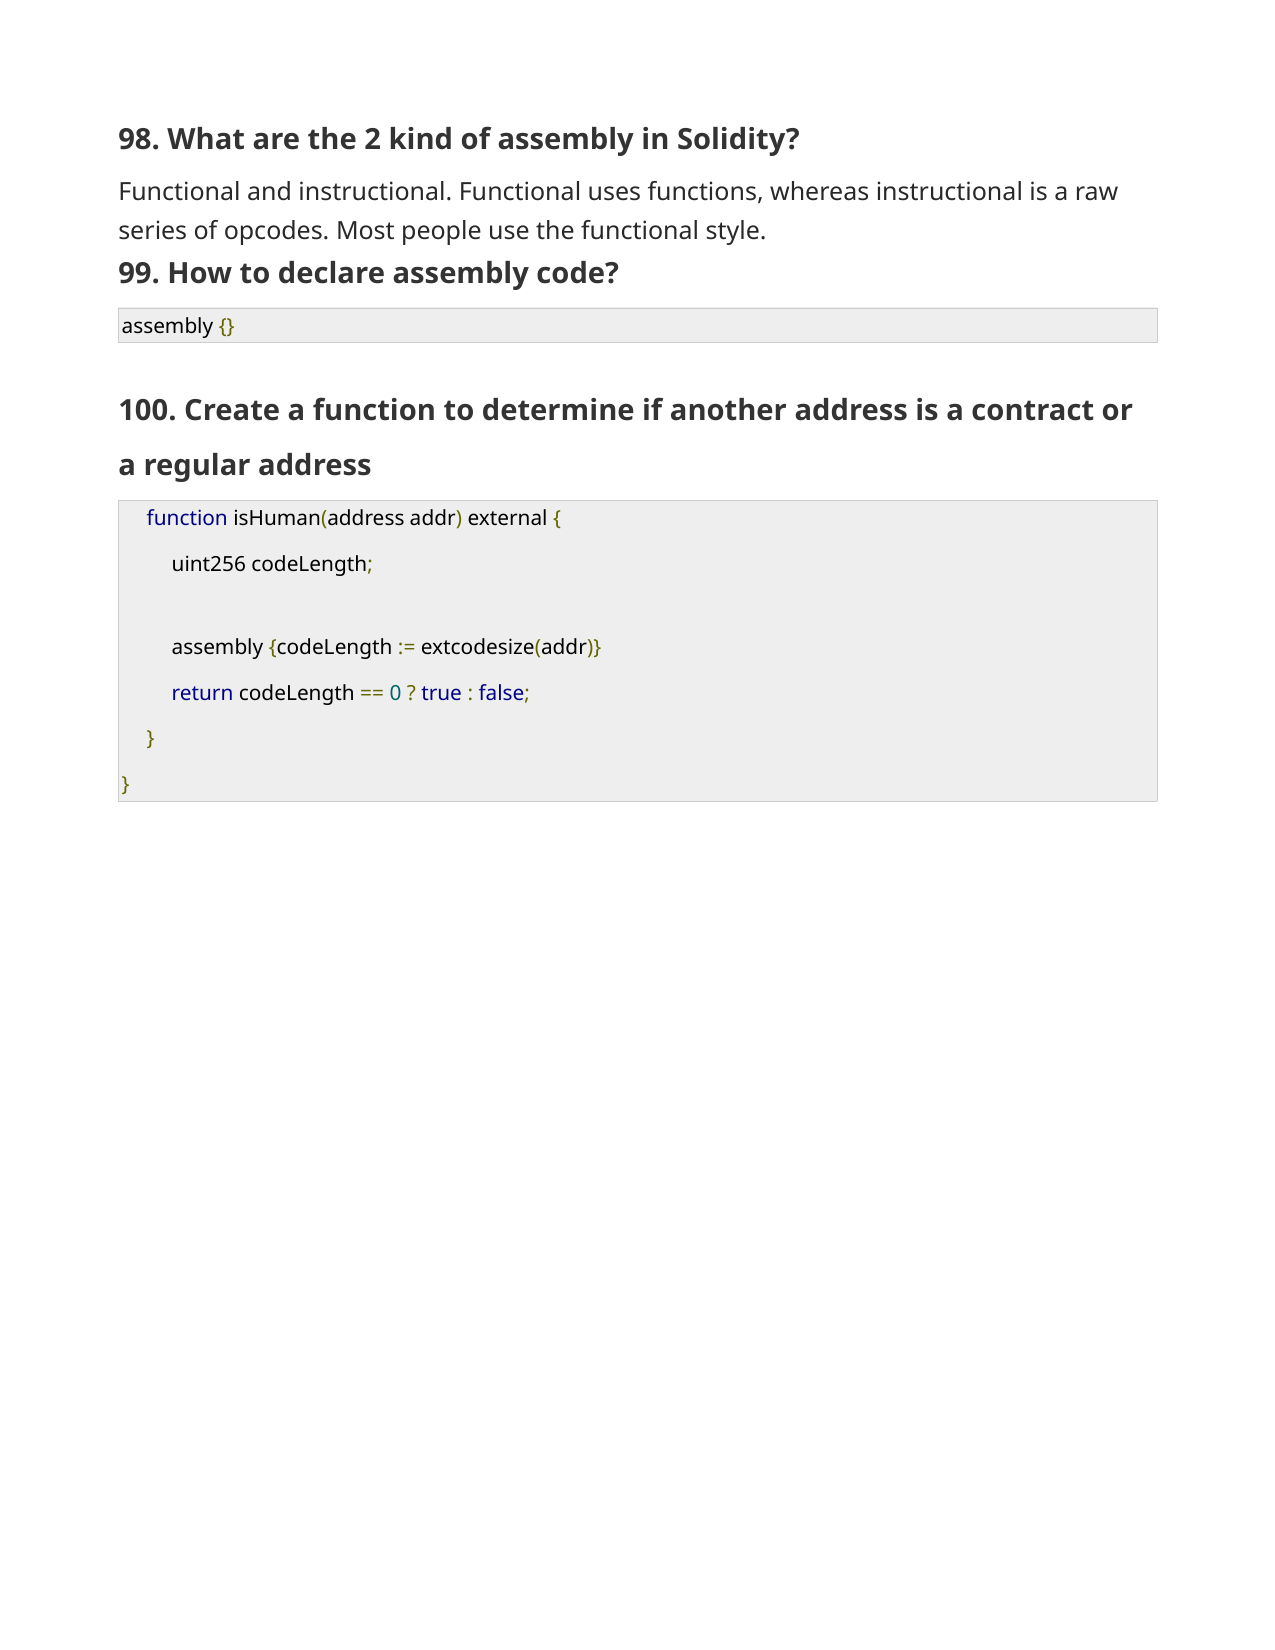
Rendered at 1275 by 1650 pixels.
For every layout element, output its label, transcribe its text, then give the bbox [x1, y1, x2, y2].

subtitle 99. How to declare assembly code? [118, 252, 1157, 292]
subtitle 98. What are the 2 kind of assembly in Solidity? [118, 118, 1157, 158]
text return codeLength == 0 ? true : false; [119, 674, 1157, 706]
text function isHuman(address addr) external { [119, 501, 1157, 532]
text assembly {} [119, 309, 1157, 342]
subtitle 100. Create a function to determine if another address is a contract or a regular address [118, 389, 1157, 484]
text uint256 codeLength; [119, 546, 1157, 577]
text } [119, 766, 1157, 801]
text } [119, 720, 1157, 752]
text assembly {codeLength := extcodesize(addr)} [119, 629, 1157, 661]
text Functional and instructional. Functional uses functions, whereas instructional is a raw series of opcodes. Most people use the functional style. [118, 174, 1157, 247]
